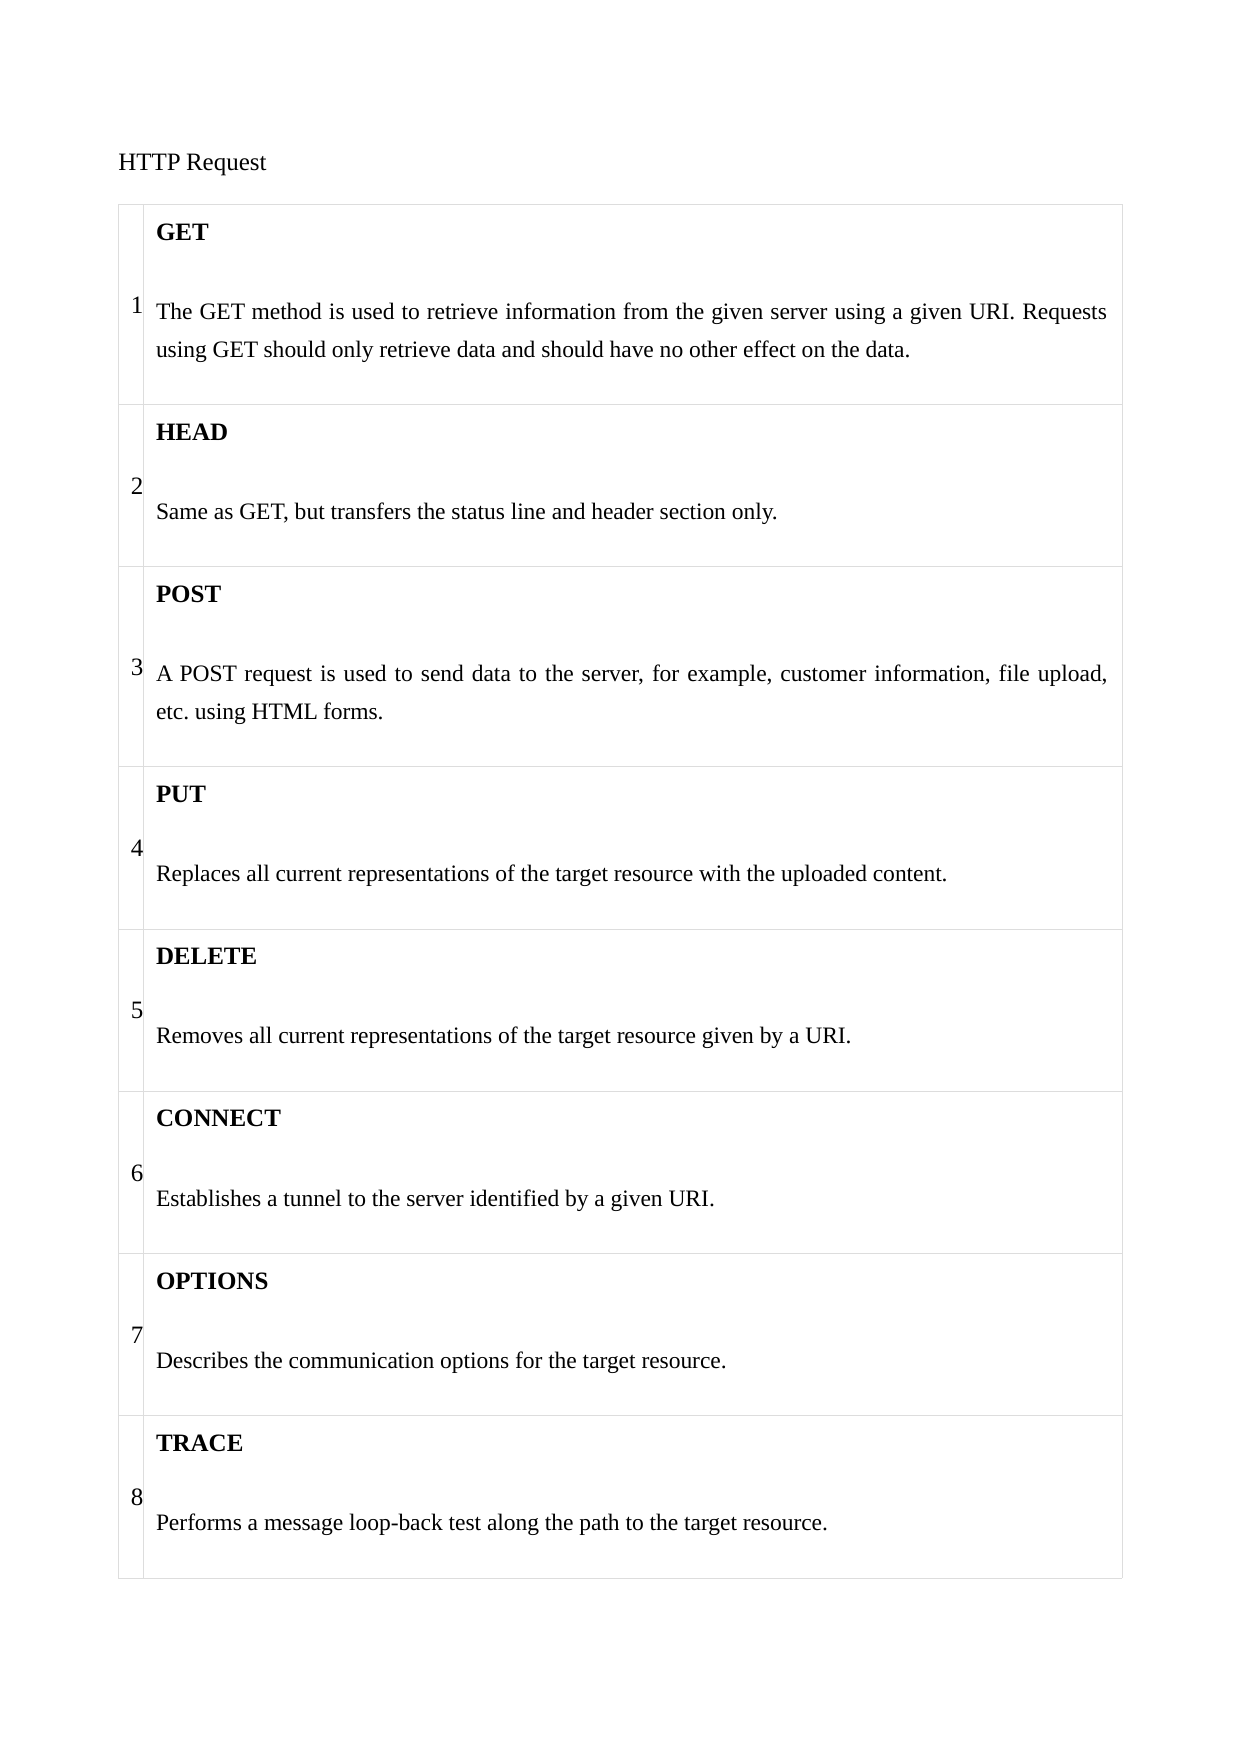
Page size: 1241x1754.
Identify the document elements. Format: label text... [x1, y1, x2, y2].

table_cell DELETE Removes all current representations of the target resource given by a URI. [144, 930, 1122, 1091]
table_cell 5 [119, 930, 143, 1091]
table_header 1 [119, 205, 143, 404]
text HTTP Request [118, 147, 1122, 176]
table_cell POST A POST request is used to send data to the server, for example, customer information, file upload, etc. using HTML forms. [144, 567, 1122, 766]
table_cell 8 [119, 1416, 143, 1578]
table_cell TRACE Performs a message loop-back test along the path to the target resource. [144, 1416, 1122, 1578]
table_cell 6 [119, 1092, 143, 1253]
table_header GET The GET method is used to retrieve information from the given server using a given URI. Requests using GET should only retrieve data and should have no other effect on the data. [144, 205, 1122, 404]
table_cell 3 [119, 567, 143, 766]
table_cell HEAD Same as GET, but transfers the status line and header section only. [144, 405, 1122, 566]
table_cell OPTIONS Describes the communication options for the target resource. [144, 1254, 1122, 1415]
table_cell CONNECT Establishes a tunnel to the server identified by a given URI. [144, 1092, 1122, 1253]
table_cell 4 [119, 767, 143, 928]
table_cell 7 [119, 1254, 143, 1415]
table_cell PUT Replaces all current representations of the target resource with the uploaded content. [144, 767, 1122, 928]
table_cell 2 [119, 405, 143, 566]
